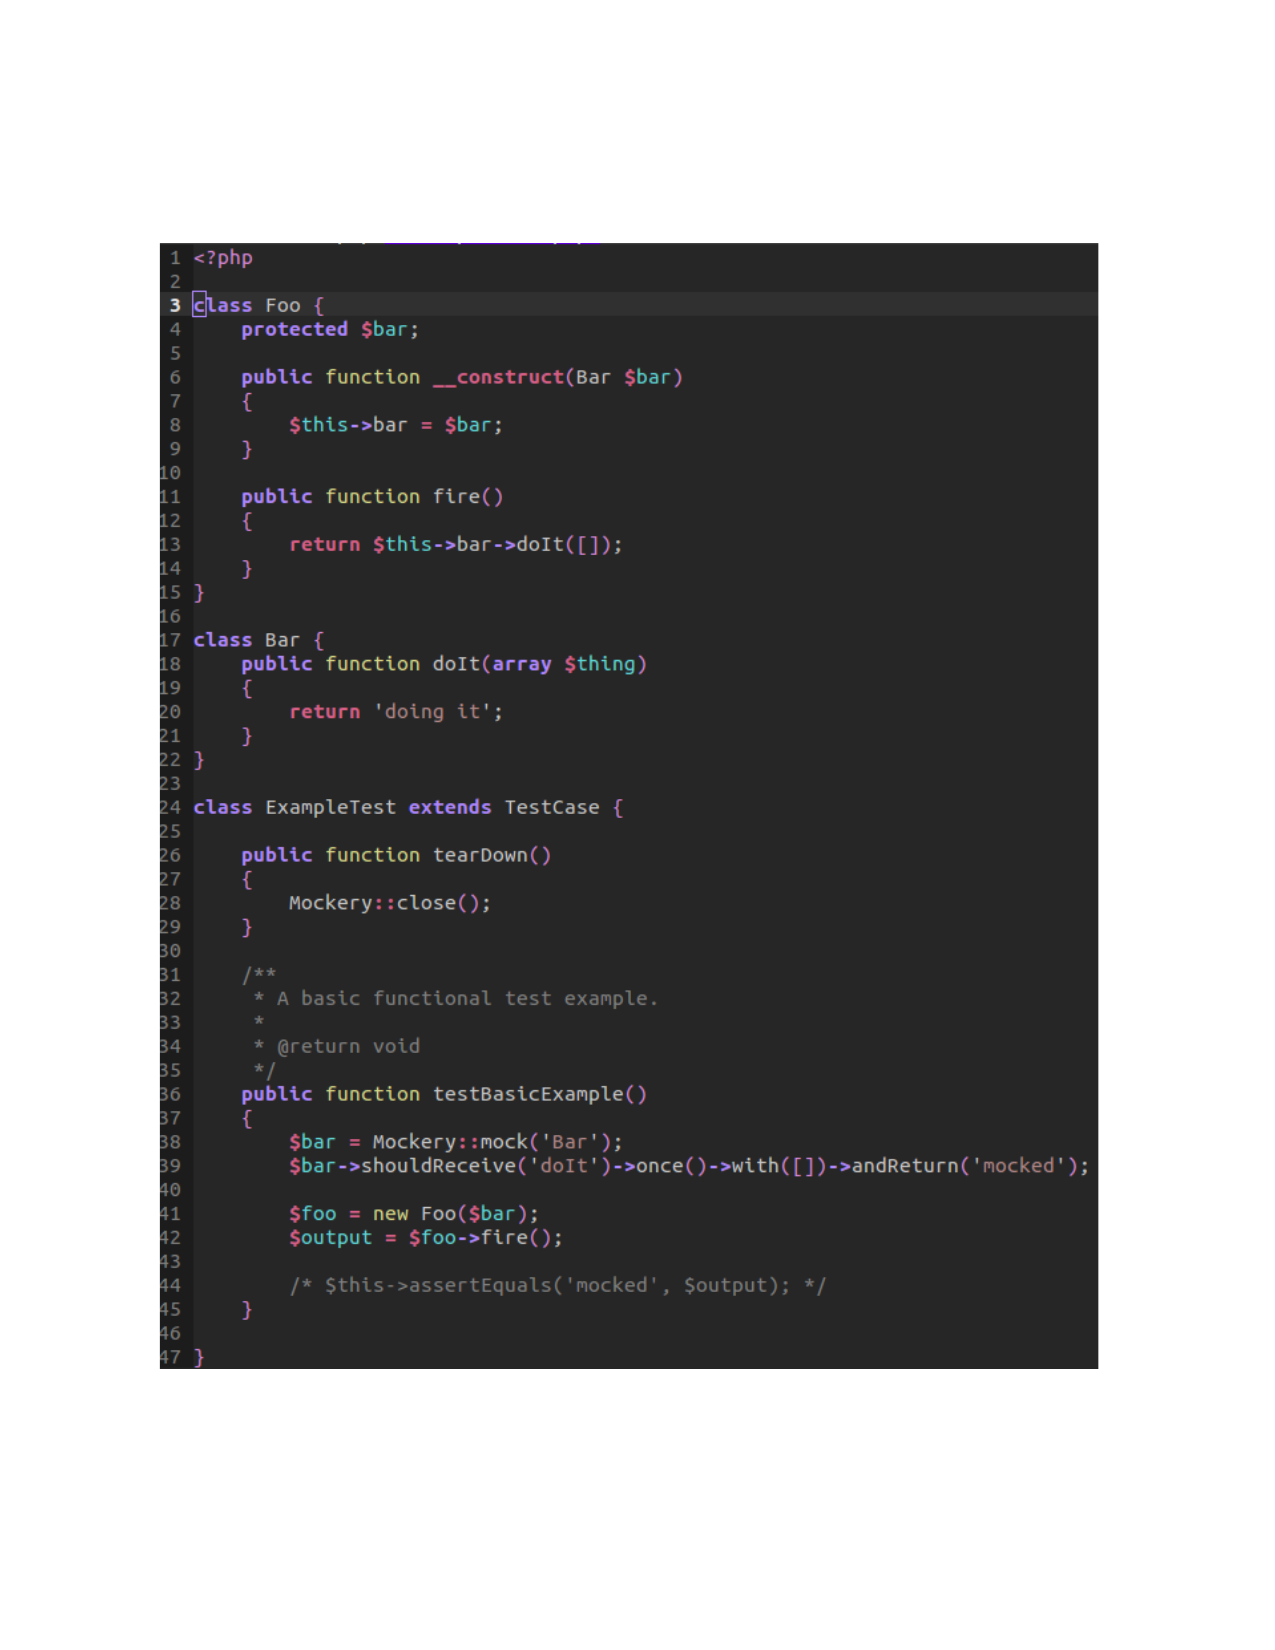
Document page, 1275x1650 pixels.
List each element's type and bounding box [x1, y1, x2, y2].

picture [159, 243, 1099, 1369]
